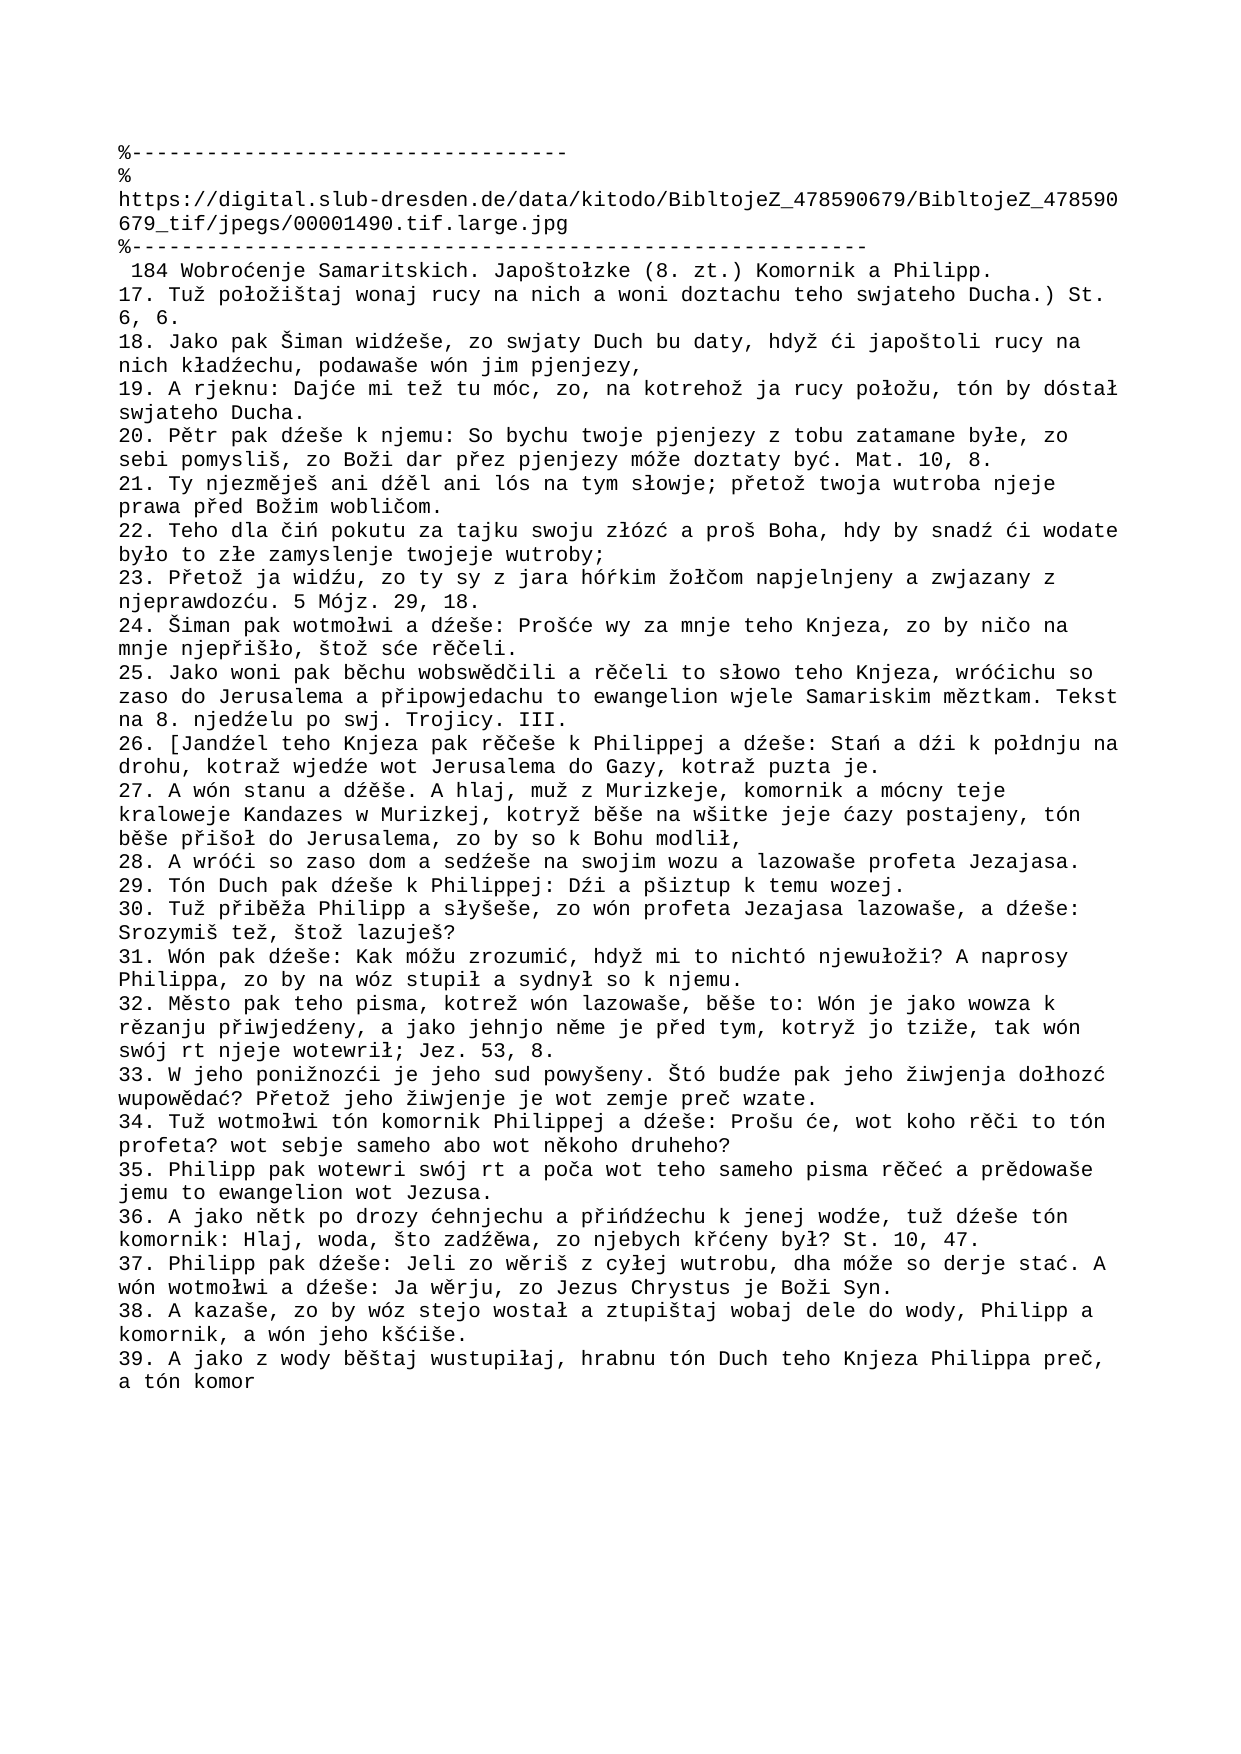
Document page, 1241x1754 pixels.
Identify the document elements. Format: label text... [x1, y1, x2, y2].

text 37. Philipp pak dźeše: Jeli zo wěriš z cyłej wutrobu, dha móže so derje stać. A wón wotmołwi a dźeše: Ja wěrju, zo Jezus Chrystus je Boži Syn. [118, 1253, 1122, 1300]
text 36. A jako nětk po drozy ćehnjechu a přińdźechu k jenej wodźe, tuž dźeše tón komornik: Hlaj, woda, što zadźěwa, zo njebych křćeny był? St. 10, 47. [118, 1206, 1122, 1253]
text 21. Ty njezměješ ani dźěl ani lós na tym słowje; přetož twoja wutroba njeje prawa před Božim wobličom. [118, 473, 1122, 520]
text %----------------------------------------------------------- [118, 236, 1122, 260]
text % https://digital.slub-dresden.de/data/kitodo/BibltojeZ_478590679/BibltojeZ_478590679_tif/jpegs/00001490.tif.large.jpg [118, 165, 1122, 236]
text 17. Tuž połožištaj wonaj rucy na nich a woni doztachu teho swjateho Ducha.) St. 6, 6. [118, 284, 1122, 331]
text 26. [Jandźel teho Knjeza pak rěčeše k Philippej a dźeše: Stań a dźi k połdnju na drohu, kotraž wjedźe wot Jerusalema do Gazy, kotraž puzta je. [118, 733, 1122, 780]
text 38. A kazaše, zo by wóz stejo wostał a ztupištaj wobaj dele do wody, Philipp a komornik, a wón jeho kšćiše. [118, 1300, 1122, 1348]
text 33. W jeho ponižnozći je jeho sud powyšeny. Štó budźe pak jeho žiwjenja dołhozć wupowědać? Přetož jeho žiwjenje je wot zemje preč wzate. [118, 1064, 1122, 1111]
text 30. Tuž přiběža Philipp a słyšeše, zo wón profeta Jezajasa lazowaše, a dźeše: Srozymiš tež, štož lazuješ? [118, 898, 1122, 946]
text 24. Šiman pak wotmołwi a dźeše: Prošće wy za mnje teho Knjeza, zo by ničo na mnje njepřišło, štož sće rěčeli. [118, 615, 1122, 662]
text 39. A jako z wody běštaj wustupiłaj, hrabnu tón Duch teho Knjeza Philippa preč, a tón komor [118, 1348, 1122, 1395]
text 34. Tuž wotmołwi tón komornik Philippej a dźeše: Prošu će, wot koho rěči to tón profeta? wot sebje sameho abo wot někoho druheho? [118, 1111, 1122, 1158]
text 184 Wobroćenje Samaritskich. Japoštołzke (8. zt.) Komornik a Philipp. [118, 260, 1122, 284]
text 19. A rjeknu: Dajće mi tež tu móc, zo, na kotrehož ja rucy połožu, tón by dóstał swjateho Ducha. [118, 378, 1122, 426]
text 25. Jako woni pak běchu wobswědčili a rěčeli to słowo teho Knjeza, wróćichu so zaso do Jerusalema a připowjedachu to ewangelion wjele Samariskim měztkam. Tekst na 8. njedźelu po swj. Trojicy. III. [118, 662, 1122, 733]
text 35. Philipp pak wotewri swój rt a poča wot teho sameho pisma rěčeć a prědowaše jemu to ewangelion wot Jezusa. [118, 1158, 1122, 1206]
text 20. Pětr pak dźeše k njemu: So bychu twoje pjenjezy z tobu zatamane byłe, zo sebi pomysliš, zo Boži dar přez pjenjezy móže doztaty być. Mat. 10, 8. [118, 426, 1122, 473]
text %----------------------------------- [118, 142, 1122, 165]
text 18. Jako pak Šiman widźeše, zo swjaty Duch bu daty, hdyž ći japoštoli rucy na nich kładźechu, podawaše wón jim pjenjezy, [118, 331, 1122, 378]
text 31. Wón pak dźeše: Kak móžu zrozumić, hdyž mi to nichtó njewułoži? A naprosy Philippa, zo by na wóz stupił a sydnył so k njemu. [118, 946, 1122, 993]
text 32. Město pak teho pisma, kotrež wón lazowaše, běše to: Wón je jako wowza k rězanju přiwjedźeny, a jako jehnjo něme je před tym, kotryž jo tziže, tak wón swój rt njeje wotewrił; Jez. 53, 8. [118, 993, 1122, 1064]
text 27. A wón stanu a dźěše. A hlaj, muž z Murizkeje, komornik a mócny teje kraloweje Kandazes w Murizkej, kotryž běše na wšitke jeje ćazy postajeny, tón běše přišoł do Jerusalema, zo by so k Bohu modlił, [118, 780, 1122, 851]
text 28. A wróći so zaso dom a sedźeše na swojim wozu a lazowaše profeta Jezajasa. [118, 851, 1122, 875]
text 29. Tón Duch pak dźeše k Philippej: Dźi a pšiztup k temu wozej. [118, 875, 1122, 898]
text 23. Přetož ja widźu, zo ty sy z jara hóŕkim žołčom napjelnjeny a zwjazany z njeprawdozću. 5 Mójz. 29, 18. [118, 567, 1122, 615]
text 22. Teho dla čiń pokutu za tajku swoju złózć a proš Boha, hdy by snadź ći wodate było to złe zamyslenje twojeje wutroby; [118, 520, 1122, 567]
